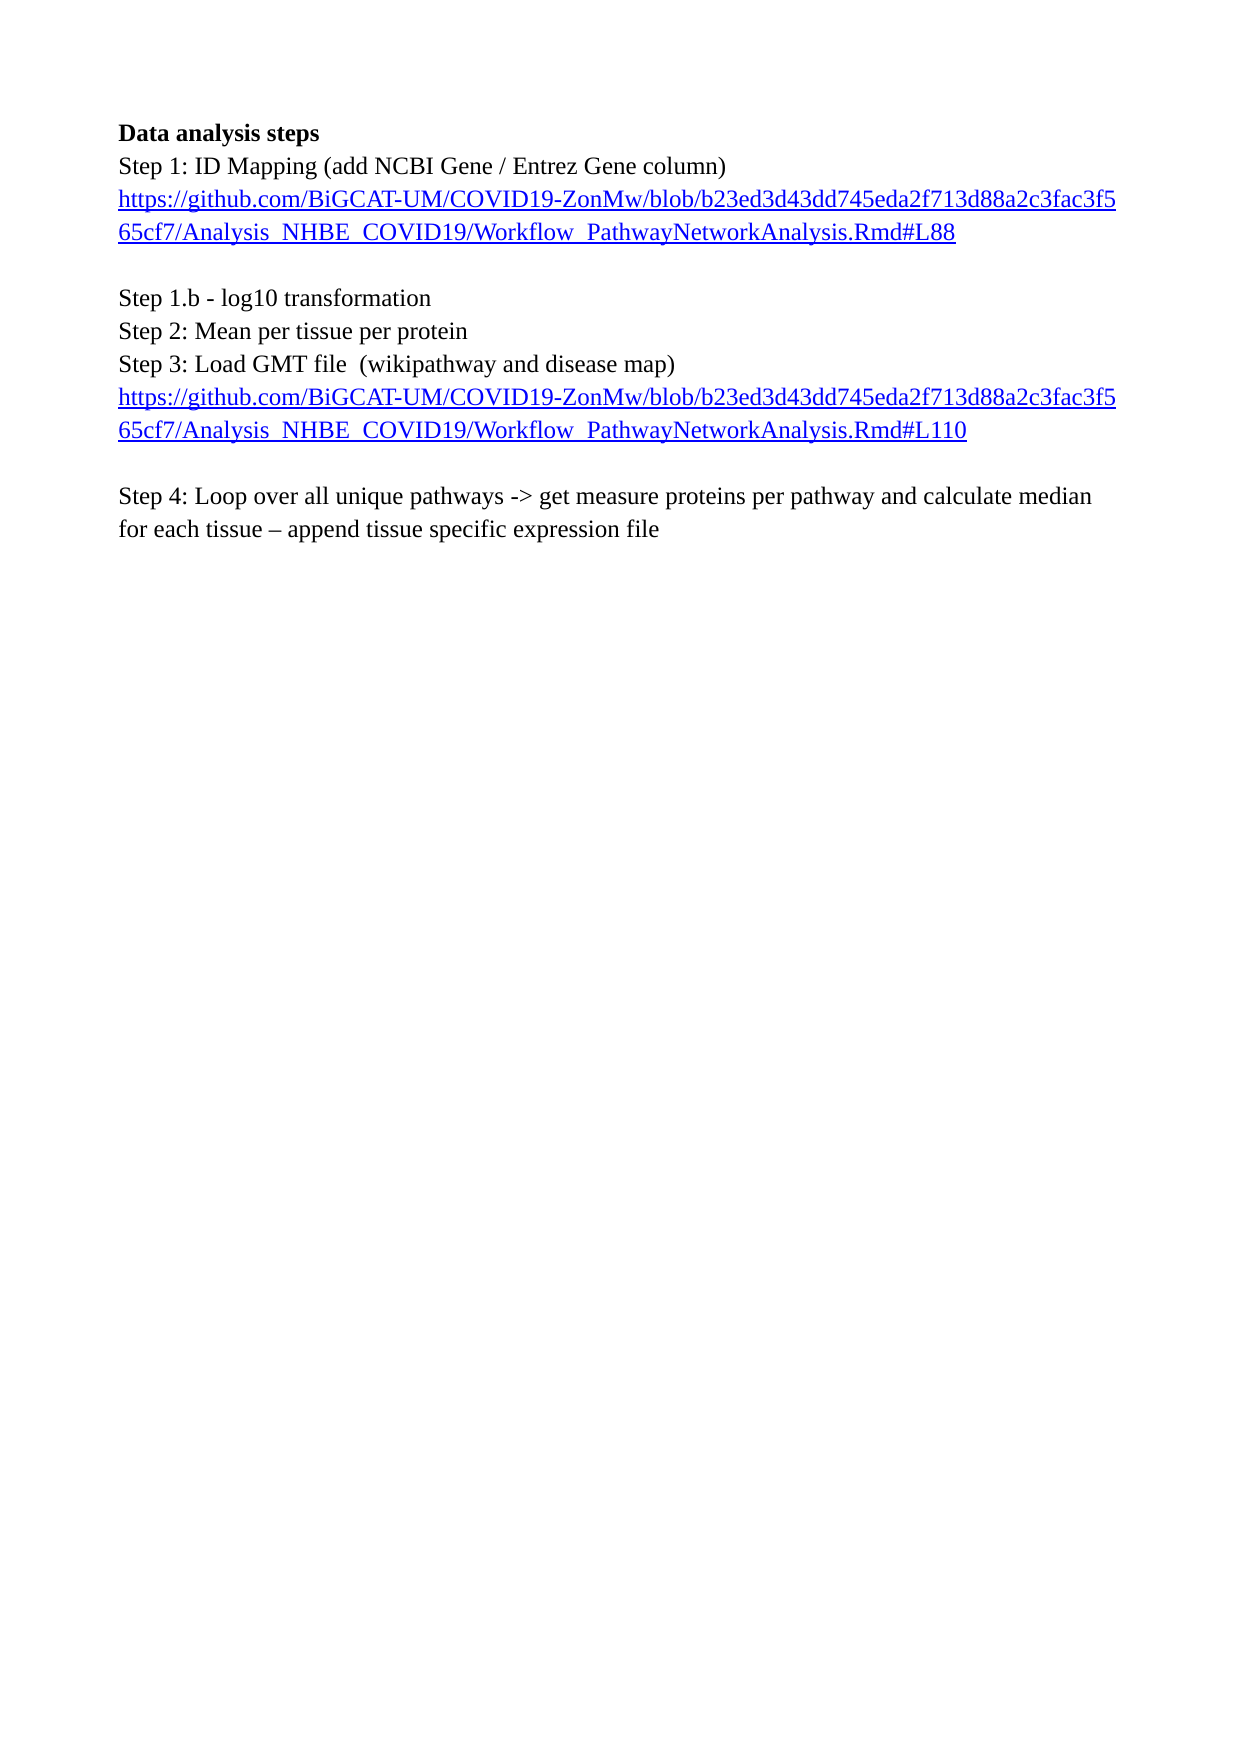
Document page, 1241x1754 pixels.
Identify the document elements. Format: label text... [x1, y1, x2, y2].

text Step 1.b - log10 transformation [118, 283, 1122, 312]
text Step 1: ID Mapping (add NCBI Gene / Entrez Gene column) https://github.com/BiGCAT-UM/COVID19-ZonMw/blob/b23ed3d43dd745eda2f713d88a2c3fac3f565cf7/Analysis_NHBE_COVID19/Workflow_PathwayNetworkAnalysis.Rmd#L88 [118, 151, 1122, 246]
text Step 3: Load GMT file (wikipathway and disease map) https://github.com/BiGCAT-UM/COVID19-ZonMw/blob/b23ed3d43dd745eda2f713d88a2c3fac3f565cf7/Analysis_NHBE_COVID19/Workflow_PathwayNetworkAnalysis.Rmd#L110 [118, 349, 1122, 444]
text Step 2: Mean per tissue per protein [118, 316, 1122, 345]
text Data analysis steps [118, 118, 1122, 147]
text Step 4: Loop over all unique pathways -> get measure proteins per pathway and calculate median for each tissue – append tissue specific expression file [118, 481, 1122, 543]
